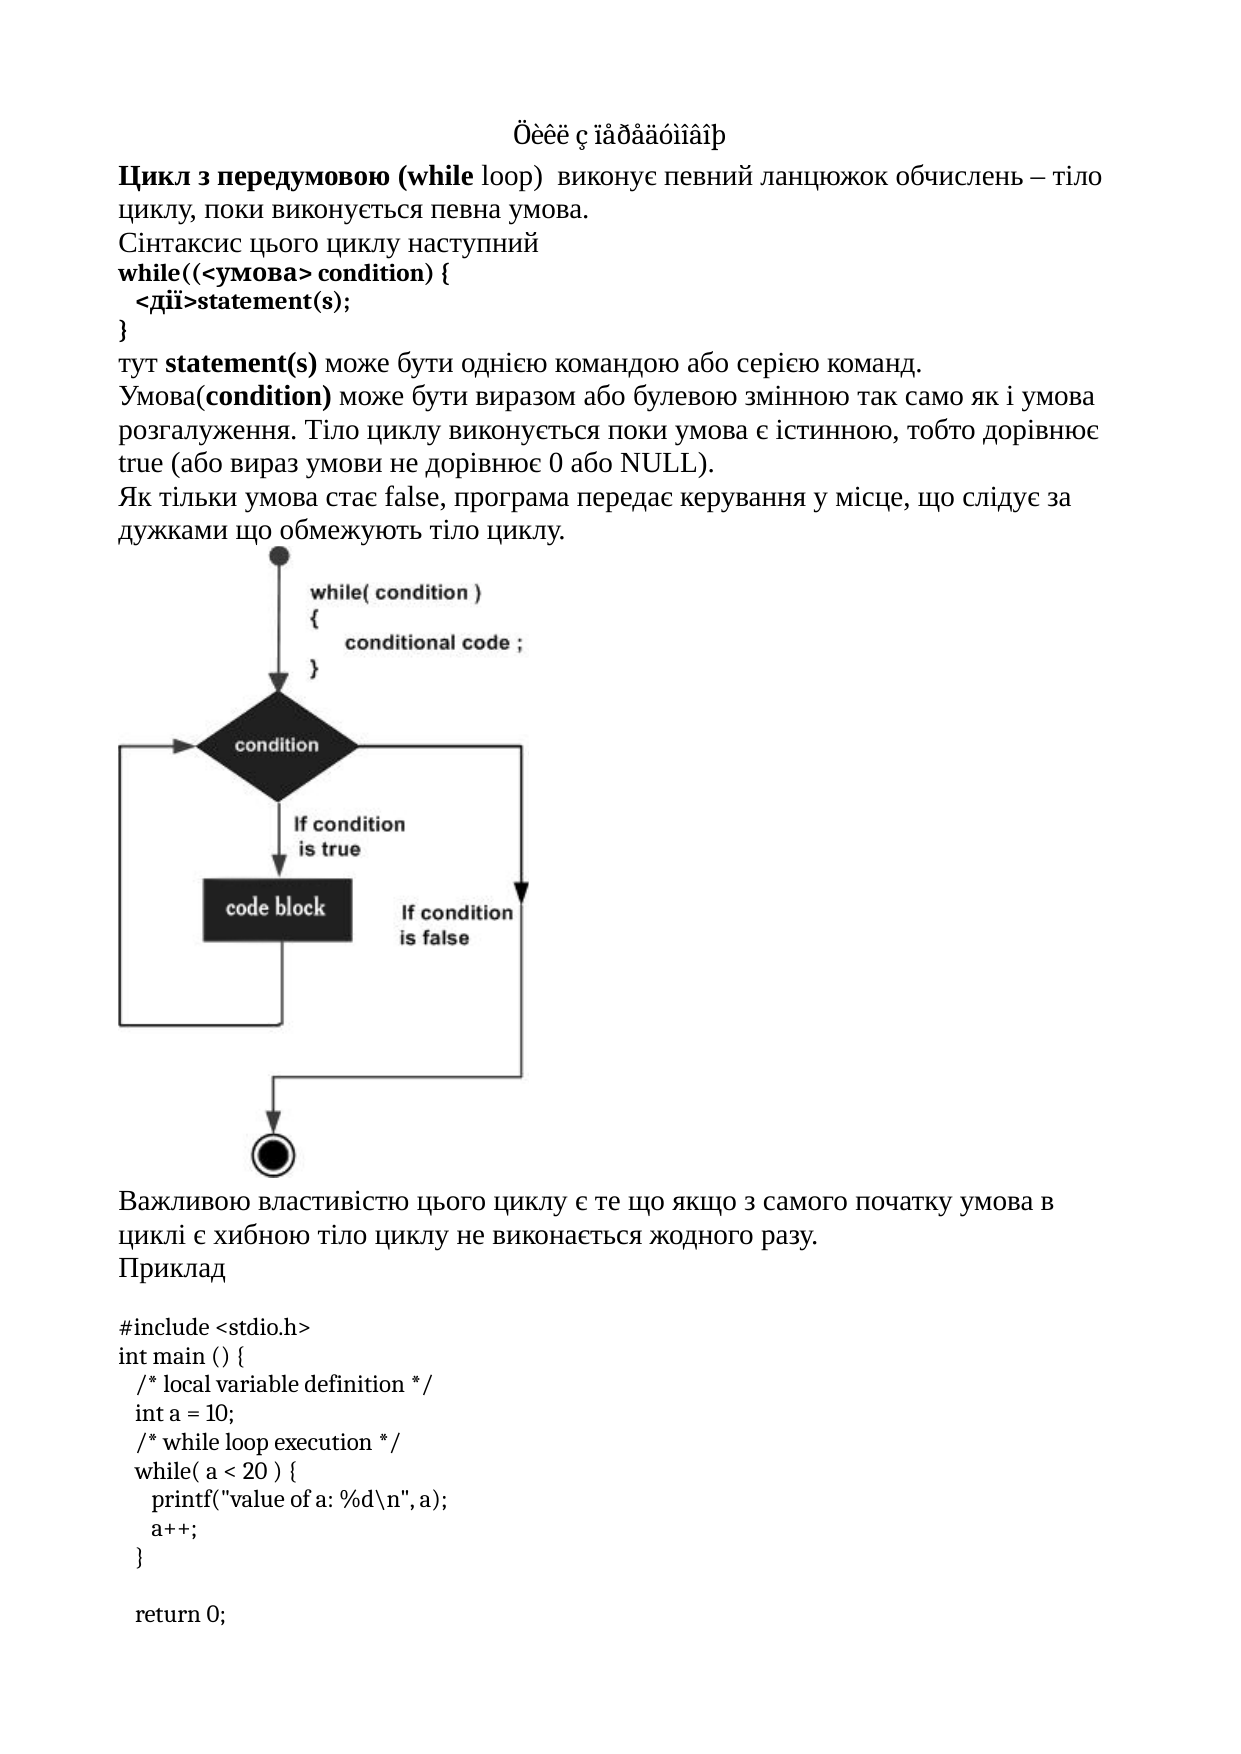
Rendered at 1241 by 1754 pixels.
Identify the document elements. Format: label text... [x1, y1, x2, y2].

picture [118, 546, 529, 1178]
text <дії>statement(s); [118, 287, 1122, 316]
text } [118, 316, 1122, 345]
text Цикл з передумовою (while loop) виконує певний ланцюжок обчислень – тіло циклу, поки виконується певна умова. [118, 158, 1122, 225]
text a++; [118, 1514, 1122, 1543]
text printf("value of a: %d\n", a); [118, 1485, 1122, 1514]
text /* while loop execution */ [118, 1428, 1122, 1457]
text Сінтаксис цього циклу наступний [118, 225, 1122, 258]
text Приклад [118, 1251, 1122, 1284]
text Як тільки умова стає false, програма передає керування у місце, що слідує за дужками що обмежують тіло циклу. [118, 479, 1122, 546]
text return 0; [118, 1600, 1122, 1629]
text while((<умова> condition) { [118, 258, 1122, 287]
text int a = 10; [118, 1399, 1122, 1428]
text #include <stdio.h> [118, 1313, 1122, 1342]
text } [118, 1543, 1122, 1572]
text /* local variable definition */ [118, 1370, 1122, 1399]
text while( a < 20 ) { [118, 1457, 1122, 1485]
subtitle Öèêë ç ïåðåäóìîâîþ [118, 118, 1122, 152]
text int main () { [118, 1342, 1122, 1370]
text Важливою властивістю цього циклу є те що якщо з самого початку умова в циклі є хибною тіло циклу не виконається жодного разу. [118, 1183, 1122, 1251]
text тут statement(s) може бути однією командою або серією команд. Умова(condition) може бути виразом або булевою змінною так само як і умова розгалуження. Тіло циклу виконується поки умова є істинною, тобто дорівнює true (або вираз умови не дорівнює 0 або NULL). [118, 345, 1122, 479]
